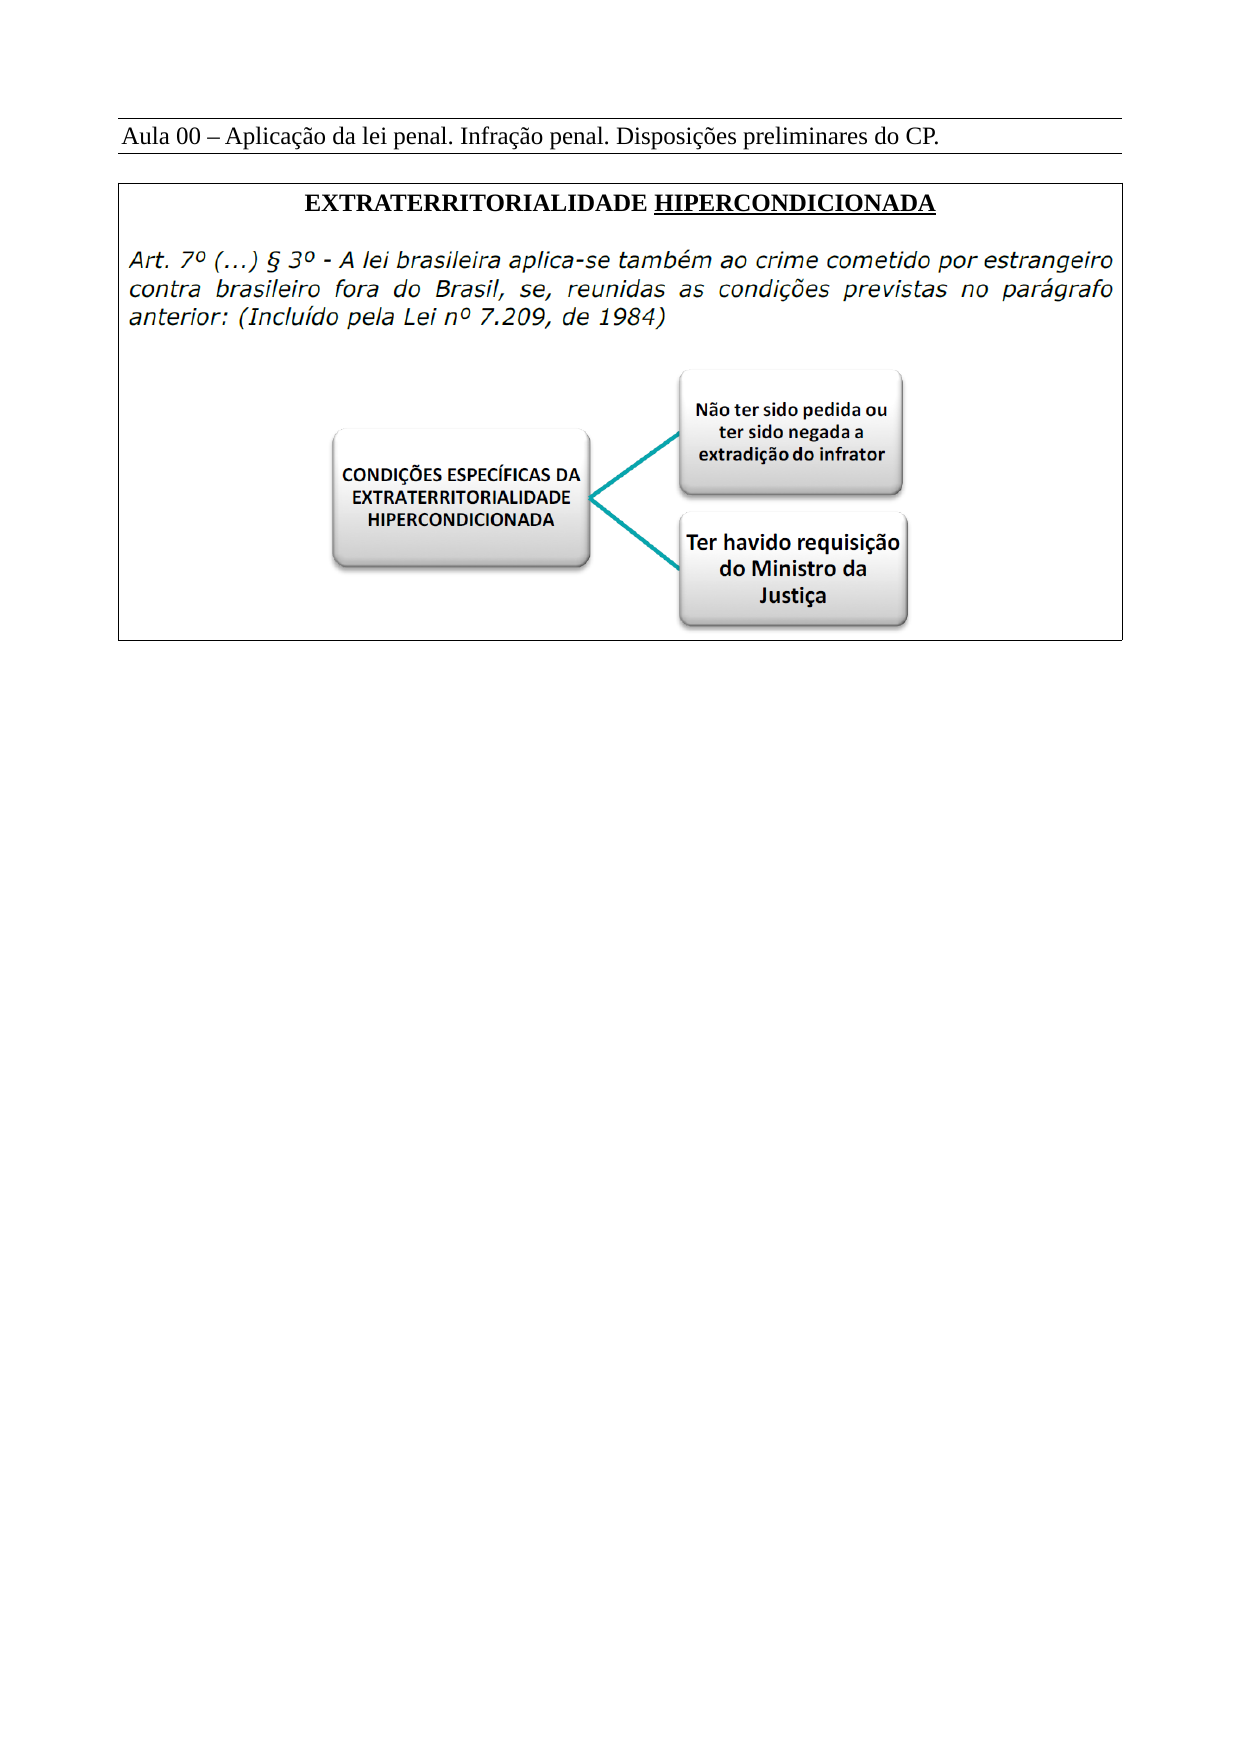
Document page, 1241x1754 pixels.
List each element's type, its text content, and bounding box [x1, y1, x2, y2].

table_header EXTRATERRITORIALIDADE HIPERCONDICIONADA [119, 184, 1122, 640]
picture [123, 246, 1117, 333]
picture [325, 361, 915, 634]
